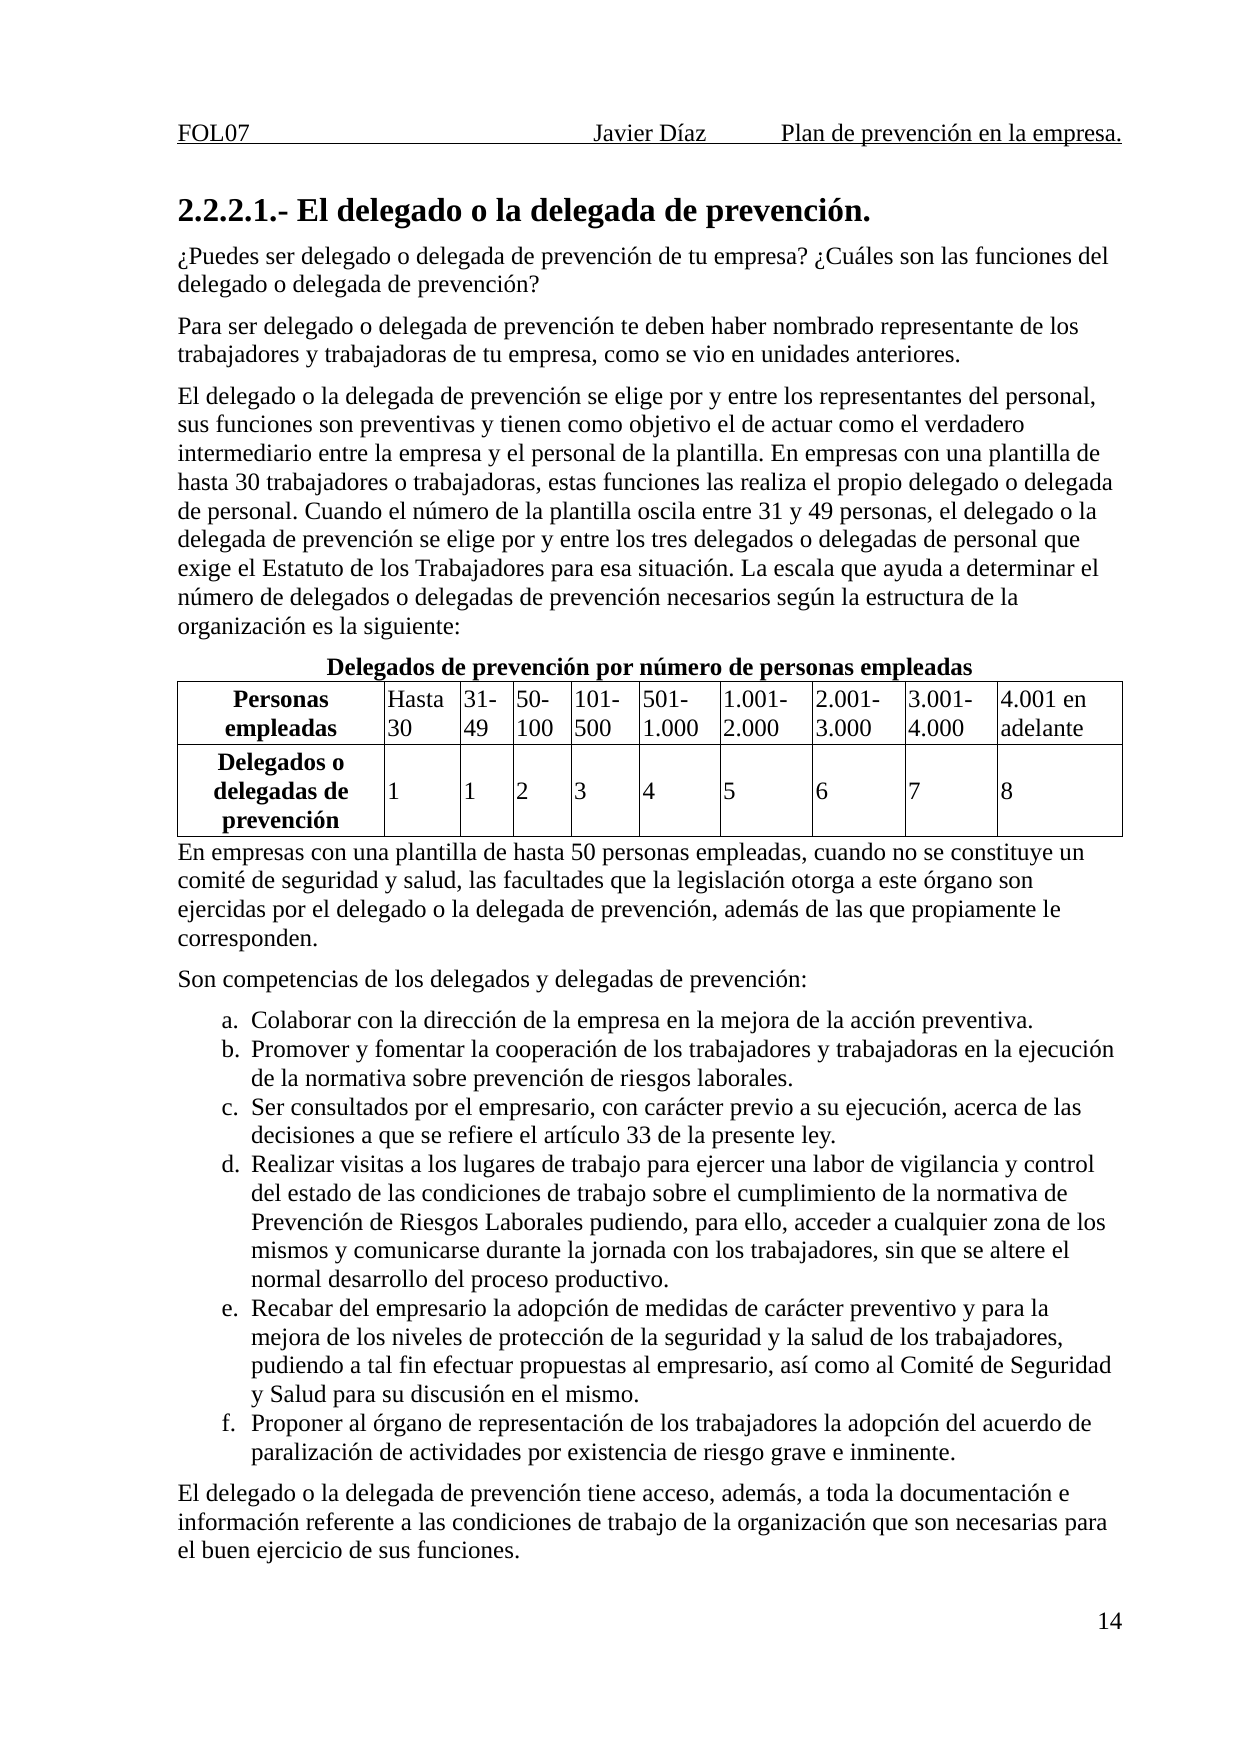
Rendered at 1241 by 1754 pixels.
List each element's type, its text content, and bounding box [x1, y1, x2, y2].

text ¿Puedes ser delegado o delegada de prevención de tu empresa? ¿Cuáles son las funciones del delegado o delegada de prevención? [177, 241, 1122, 298]
table_cell Delegados o delegadas de prevención [178, 745, 384, 836]
text En empresas con una plantilla de hasta 50 personas empleadas, cuando no se constituye un comité de seguridad y salud, las facultades que la legislación otorga a este órgano son ejercidas por el delegado o la delegada de prevención, además de las que propiamente le corresponden. [177, 837, 1122, 952]
table_cell 3 [572, 745, 639, 836]
table_cell 5 [721, 745, 812, 836]
text El delegado o la delegada de prevención tiene acceso, además, a toda la documentación e información referente a las condiciones de trabajo de la organización que son necesarias para el buen ejercicio de sus funciones. [177, 1478, 1122, 1564]
text Para ser delegado o delegada de prevención te deben haber nombrado representante de los trabajadores y trabajadoras de tu empresa, como se vio en unidades anteriores. [177, 311, 1122, 368]
table_cell 4 [640, 745, 720, 836]
text Delegados de prevención por número de personas empleadas [177, 652, 1122, 681]
list Proponer al órgano de representación de los trabajadores la adopción del acuerdo de paralización de actividades por existencia de riesgo grave e inminente. [221, 1408, 1122, 1465]
subtitle 2.2.2.1.- El delegado o la delegada de prevención. [177, 190, 1122, 228]
table_header 501-1.000 [640, 682, 720, 744]
table_cell 1 [461, 745, 513, 836]
table_header Hasta 30 [385, 682, 460, 744]
text Son competencias de los delegados y delegadas de prevención: [177, 964, 1122, 993]
table_header 101-500 [572, 682, 639, 744]
table_header 1.001-2.000 [721, 682, 812, 744]
table_cell 6 [813, 745, 905, 836]
table_header 2.001-3.000 [813, 682, 905, 744]
table_header 4.001 en adelante [998, 682, 1122, 744]
list Realizar visitas a los lugares de trabajo para ejercer una labor de vigilancia y control del estado de las condiciones de trabajo sobre el cumplimiento de la normativa de Prevención de Riesgos Laborales pudiendo, para ello, acceder a cualquier zona de los mismos y comunicarse durante la jornada con los trabajadores, sin que se altere el normal desarrollo del proceso productivo. [221, 1149, 1122, 1293]
text El delegado o la delegada de prevención se elige por y entre los representantes del personal, sus funciones son preventivas y tienen como objetivo el de actuar como el verdadero intermediario entre la empresa y el personal de la plantilla. En empresas con una plantilla de hasta 30 trabajadores o trabajadoras, estas funciones las realiza el propio delegado o delegada de personal. Cuando el número de la plantilla oscila entre 31 y 49 personas, el delegado o la delegada de prevención se elige por y entre los tres delegados o delegadas de personal que exige el Estatuto de los Trabajadores para esa situación. La escala que ayuda a determinar el número de delegados o delegadas de prevención necesarios según la estructura de la organización es la siguiente: [177, 381, 1122, 639]
table_cell 7 [906, 745, 997, 836]
list Recabar del empresario la adopción de medidas de carácter preventivo y para la mejora de los niveles de protección de la seguridad y la salud de los trabajadores, pudiendo a tal fin efectuar propuestas al empresario, así como al Comité de Seguridad y Salud para su discusión en el mismo. [221, 1293, 1122, 1408]
table_header Personas empleadas [178, 682, 384, 744]
table_cell 2 [514, 745, 571, 836]
list Promover y fomentar la cooperación de los trabajadores y trabajadoras en la ejecución de la normativa sobre prevención de riesgos laborales. [221, 1034, 1122, 1092]
table_header 31-49 [461, 682, 513, 744]
list Colaborar con la dirección de la empresa en la mejora de la acción preventiva. [221, 1005, 1122, 1034]
table_header 3.001-4.000 [906, 682, 997, 744]
table_cell 1 [385, 745, 460, 836]
list Ser consultados por el empresario, con carácter previo a su ejecución, acerca de las decisiones a que se refiere el artículo 33 de la presente ley. [221, 1092, 1122, 1149]
table_header 50-100 [514, 682, 571, 744]
table_cell 8 [998, 745, 1122, 836]
